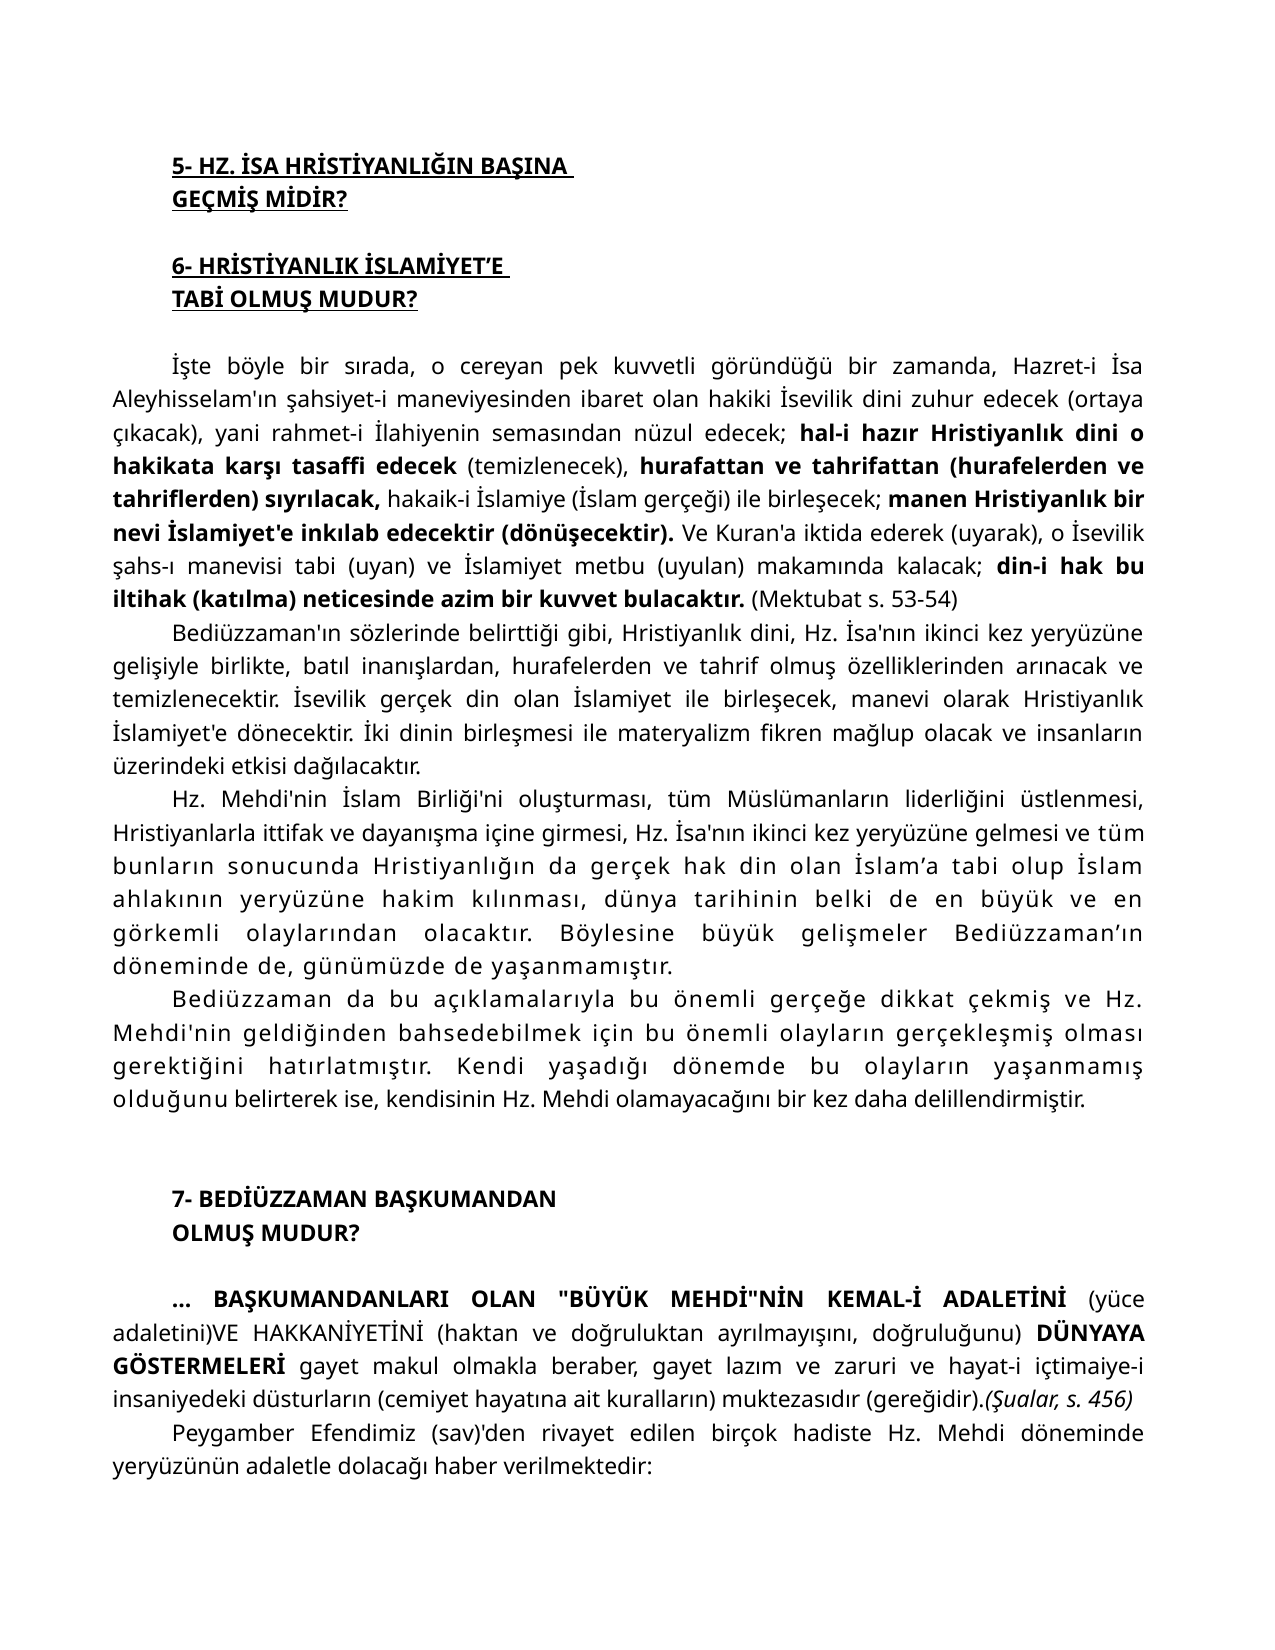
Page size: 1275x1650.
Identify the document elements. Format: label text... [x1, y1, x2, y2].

text Hz. Mehdi'nin İslam Birliği'ni oluşturması, tüm Müslümanların liderliğini üstlenmesi, Hristiyanlarla ittifak ve dayanışma içine girmesi, Hz. İsa'nın ikinci kez yeryüzüne gelmesi ve tüm bunların sonucunda Hristiyanlığın da gerçek hak din olan İslam’a tabi olup İslam ahlakının yeryüzüne hakim kılınması, dünya tarihinin belki de en büyük ve en görkemli olaylarından olacaktır. Böylesine büyük gelişmeler Bediüzzaman’ın döneminde de, günümüzde de yaşanmamıştır. [112, 781, 1145, 981]
text TABİ OLMUŞ MUDUR? [112, 281, 1145, 314]
text Peygamber Efendimiz (sav)'den rivayet edilen birçok hadiste Hz. Mehdi döneminde yeryüzünün adaletle dolacağı haber verilmektedir: [112, 1414, 1145, 1481]
text ... BAŞKUMANDANLARI OLAN "BÜYÜK MEHDİ"NİN KEMAL-İ ADALETİNİ (yüce adaletini)VE HAKKANİYETİNİ (haktan ve doğruluktan ayrılmayışını, doğruluğunu) DÜNYAYA GÖSTERMELERİ gayet makul olmakla beraber, gayet lazım ve zaruri ve hayat-i içtimaiye-i insaniyedeki düsturların (cemiyet hayatına ait kuralların) muktezasıdır (gereğidir).(Şualar, s. 456) [112, 1281, 1145, 1414]
text 7- BEDİÜZZAMAN BAŞKUMANDAN [112, 1181, 1145, 1214]
text 5- HZ. İSA HRİSTİYANLIĞIN BAŞINA [112, 148, 1145, 181]
text İşte böyle bir sırada, o cereyan pek kuvvetli göründüğü bir zamanda, Hazret-i İsa Aleyhisselam'ın şahsiyet-i maneviyesinden ibaret olan hakiki İsevilik dini zuhur edecek (ortaya çıkacak), yani rahmet-i İlahiyenin semasından nüzul edecek; hal-i hazır Hristiyanlık dini o hakikata karşı tasaffi edecek (temizlenecek), hurafattan ve tahrifattan (hurafelerden ve tahriflerden) sıyrılacak, hakaik-i İslamiye (İslam gerçeği) ile birleşecek; manen Hristiyanlık bir nevi İslamiyet'e inkılab edecektir (dönüşecektir). Ve Kuran'a iktida ederek (uyarak), o İsevilik şahs-ı manevisi tabi (uyan) ve İslamiyet metbu (uyulan) makamında kalacak; din-i hak bu iltihak (katılma) neticesinde azim bir kuvvet bulacaktır. (Mektubat s. 53-54) [112, 348, 1145, 614]
text Bediüzzaman da bu açıklamalarıyla bu önemli gerçeğe dikkat çekmiş ve Hz. Mehdi'nin geldiğinden bahsedebilmek için bu önemli olayların gerçekleşmiş olması gerektiğini hatırlatmıştır. Kendi yaşadığı dönemde bu olayların yaşanmamış olduğunu belirterek ise, kendisinin Hz. Mehdi olamayacağını bir kez daha delillendirmiştir. [112, 981, 1145, 1114]
text 6- HRİSTİYANLIK İSLAMİYET’E [112, 248, 1145, 281]
text OLMUŞ MUDUR? [112, 1214, 1145, 1248]
text Bediüzzaman'ın sözlerinde belirttiği gibi, Hristiyanlık dini, Hz. İsa'nın ikinci kez yeryüzüne gelişiyle birlikte, batıl inanışlardan, hurafelerden ve tahrif olmuş özelliklerinden arınacak ve temizlenecektir. İsevilik gerçek din olan İslamiyet ile birleşecek, manevi olarak Hristiyanlık İslamiyet'e dönecektir. İki dinin birleşmesi ile materyalizm fikren mağlup olacak ve insanların üzerindeki etkisi dağılacaktır. [112, 614, 1145, 781]
text GEÇMİŞ MİDİR? [112, 181, 1145, 214]
